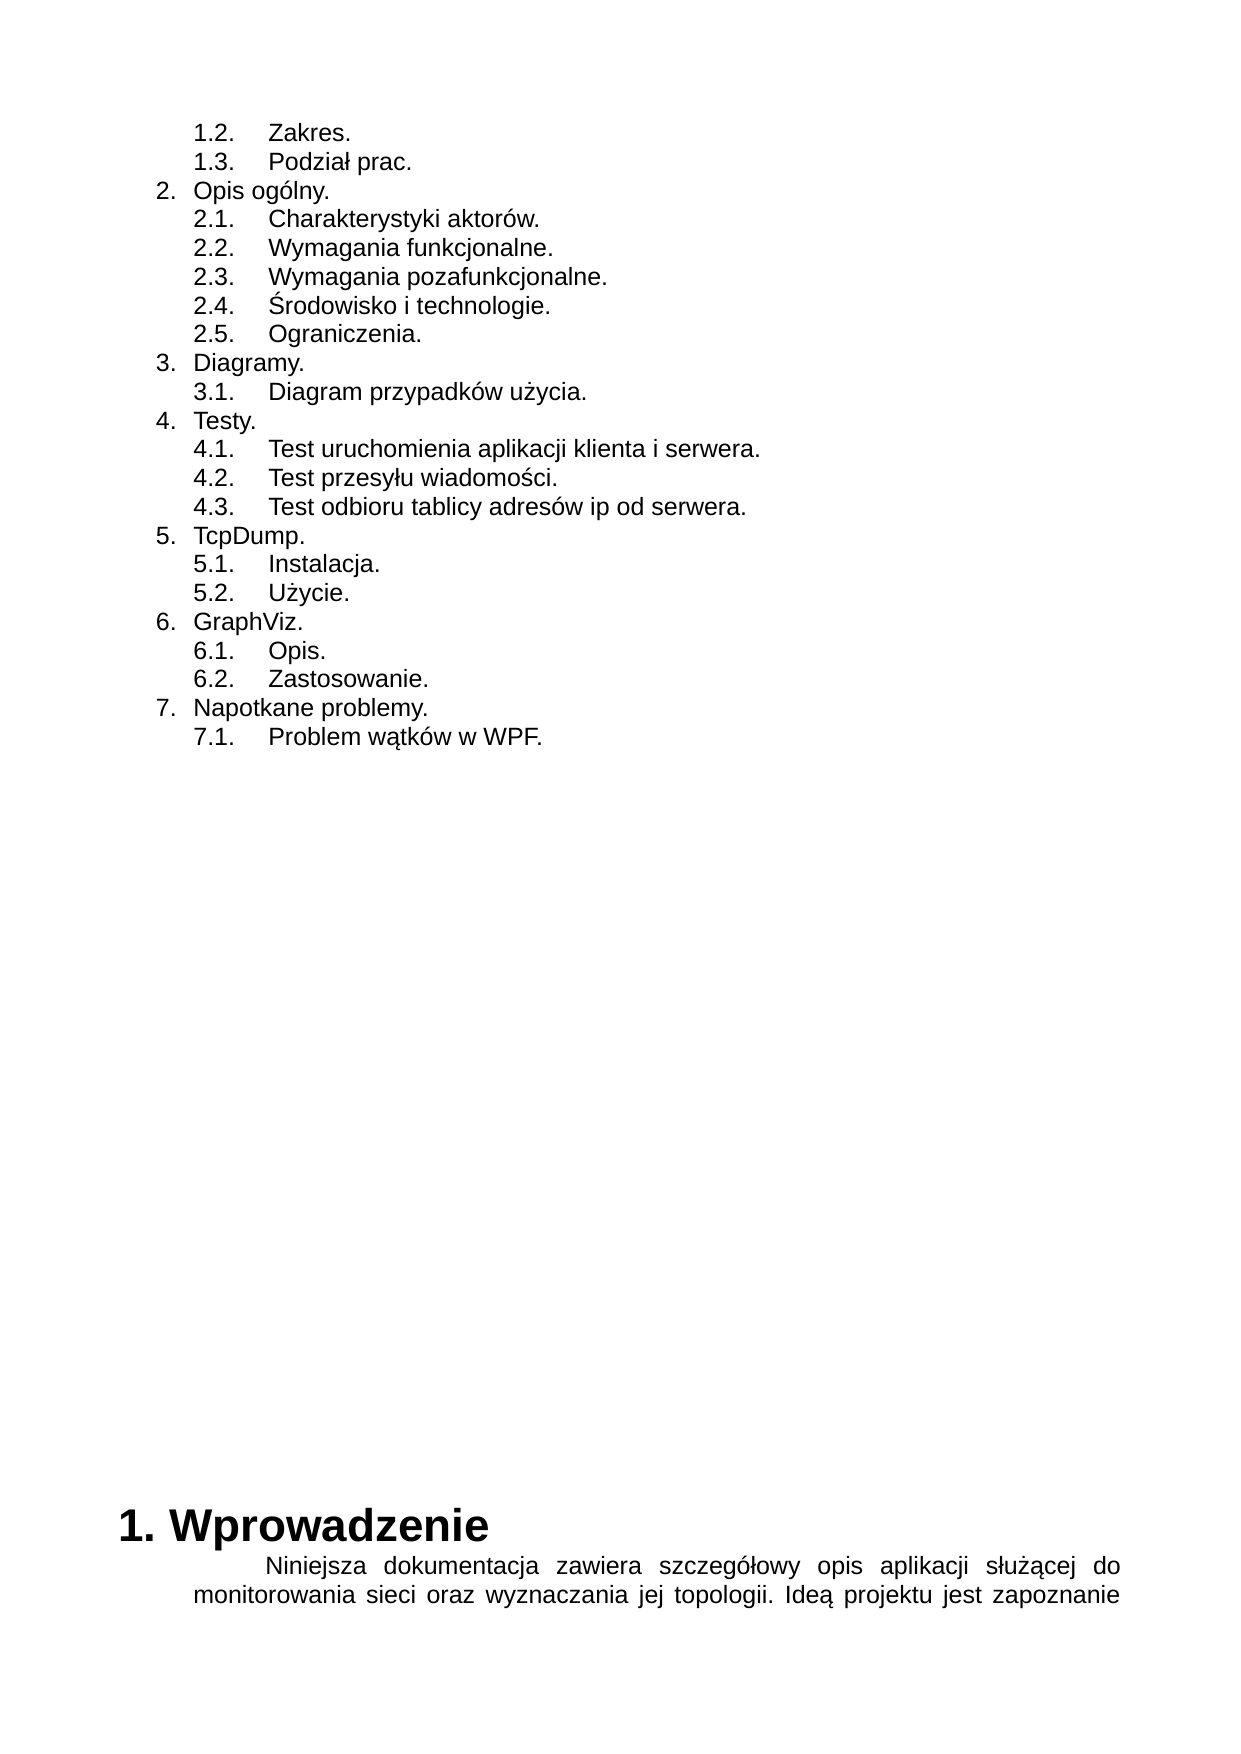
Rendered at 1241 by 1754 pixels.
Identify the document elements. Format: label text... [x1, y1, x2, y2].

text 1. Wprowadzenie [118, 1498, 1122, 1551]
list Opis ogólny. [156, 176, 1122, 204]
list Zastosowanie. [193, 664, 1122, 693]
list Instalacja. [193, 549, 1122, 578]
list Wymagania pozafunkcjonalne. [193, 262, 1122, 291]
list Testy. [156, 406, 1122, 434]
text Niniejsza dokumentacja zawiera szczegółowy opis aplikacji służącej do monitorowania sieci oraz wyznaczania jej topologii. Ideą projektu jest zapoznanie [193, 1551, 1122, 1608]
list Wymagania funkcjonalne. [193, 233, 1122, 262]
list Użycie. [193, 578, 1122, 607]
list GraphViz. [156, 607, 1122, 636]
list Diagramy. [156, 348, 1122, 377]
list Podział prac. [193, 147, 1122, 176]
list Ograniczenia. [193, 319, 1122, 348]
list Diagram przypadków użycia. [193, 377, 1122, 406]
list Test przesyłu wiadomości. [193, 463, 1122, 492]
list Problem wątków w WPF. [193, 722, 1122, 751]
list Test odbioru tablicy adresów ip od serwera. [193, 492, 1122, 521]
list Zakres. [193, 118, 1122, 147]
list Środowisko i technologie. [193, 291, 1122, 319]
list Test uruchomienia aplikacji klienta i serwera. [193, 434, 1122, 463]
list Charakterystyki aktorów. [193, 204, 1122, 233]
list Napotkane problemy. [156, 693, 1122, 722]
list TcpDump. [156, 521, 1122, 549]
list Opis. [193, 636, 1122, 664]
